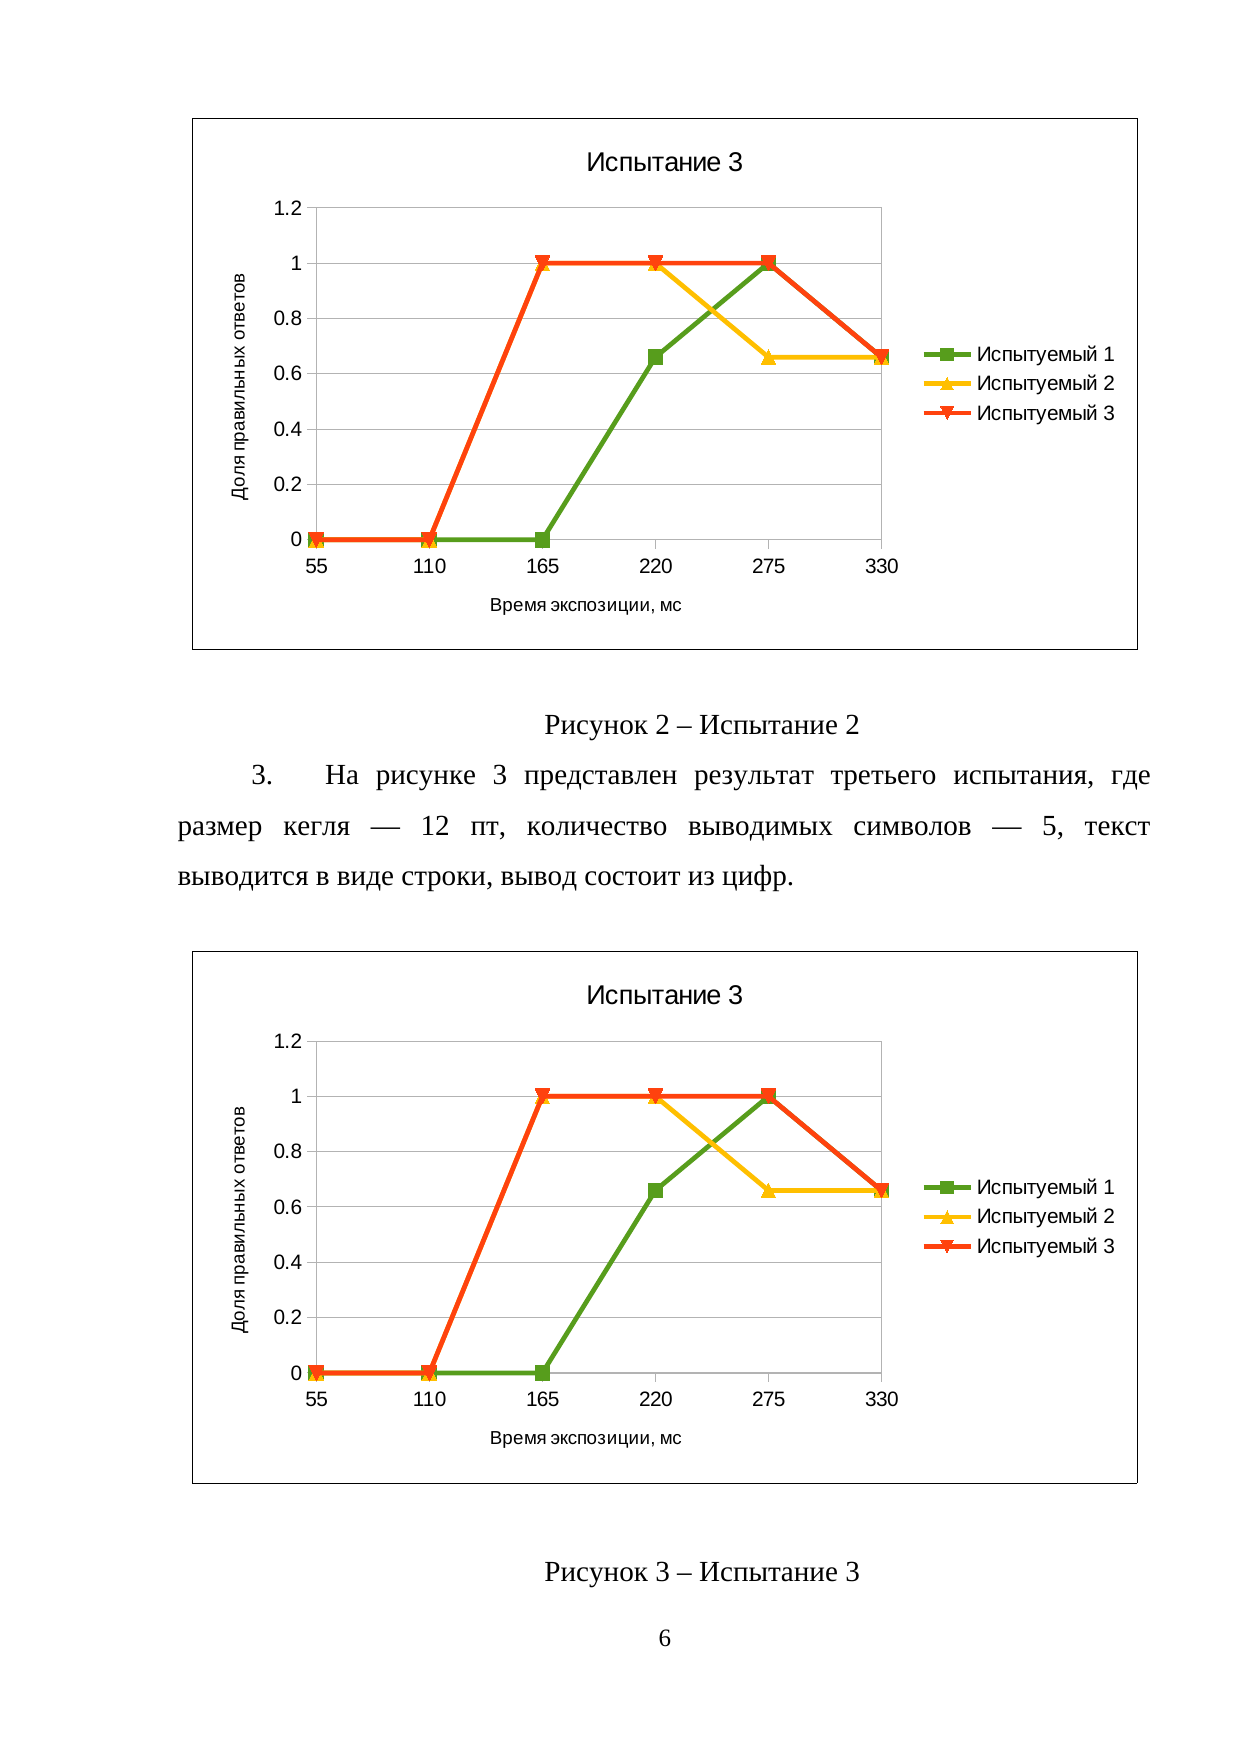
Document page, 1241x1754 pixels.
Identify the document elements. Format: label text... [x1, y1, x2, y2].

list На рисунке 3 представлен результат третьего испытания, где размер кегля — 12 пт, количество выводимых символов — 5, текст выводится в виде строки, вывод состоит из цифр. [177, 757, 1152, 891]
text Рисунок 2 – Испытание 2 [177, 707, 1152, 741]
text Рисунок 3 – Испытание 3 [177, 1554, 1152, 1588]
